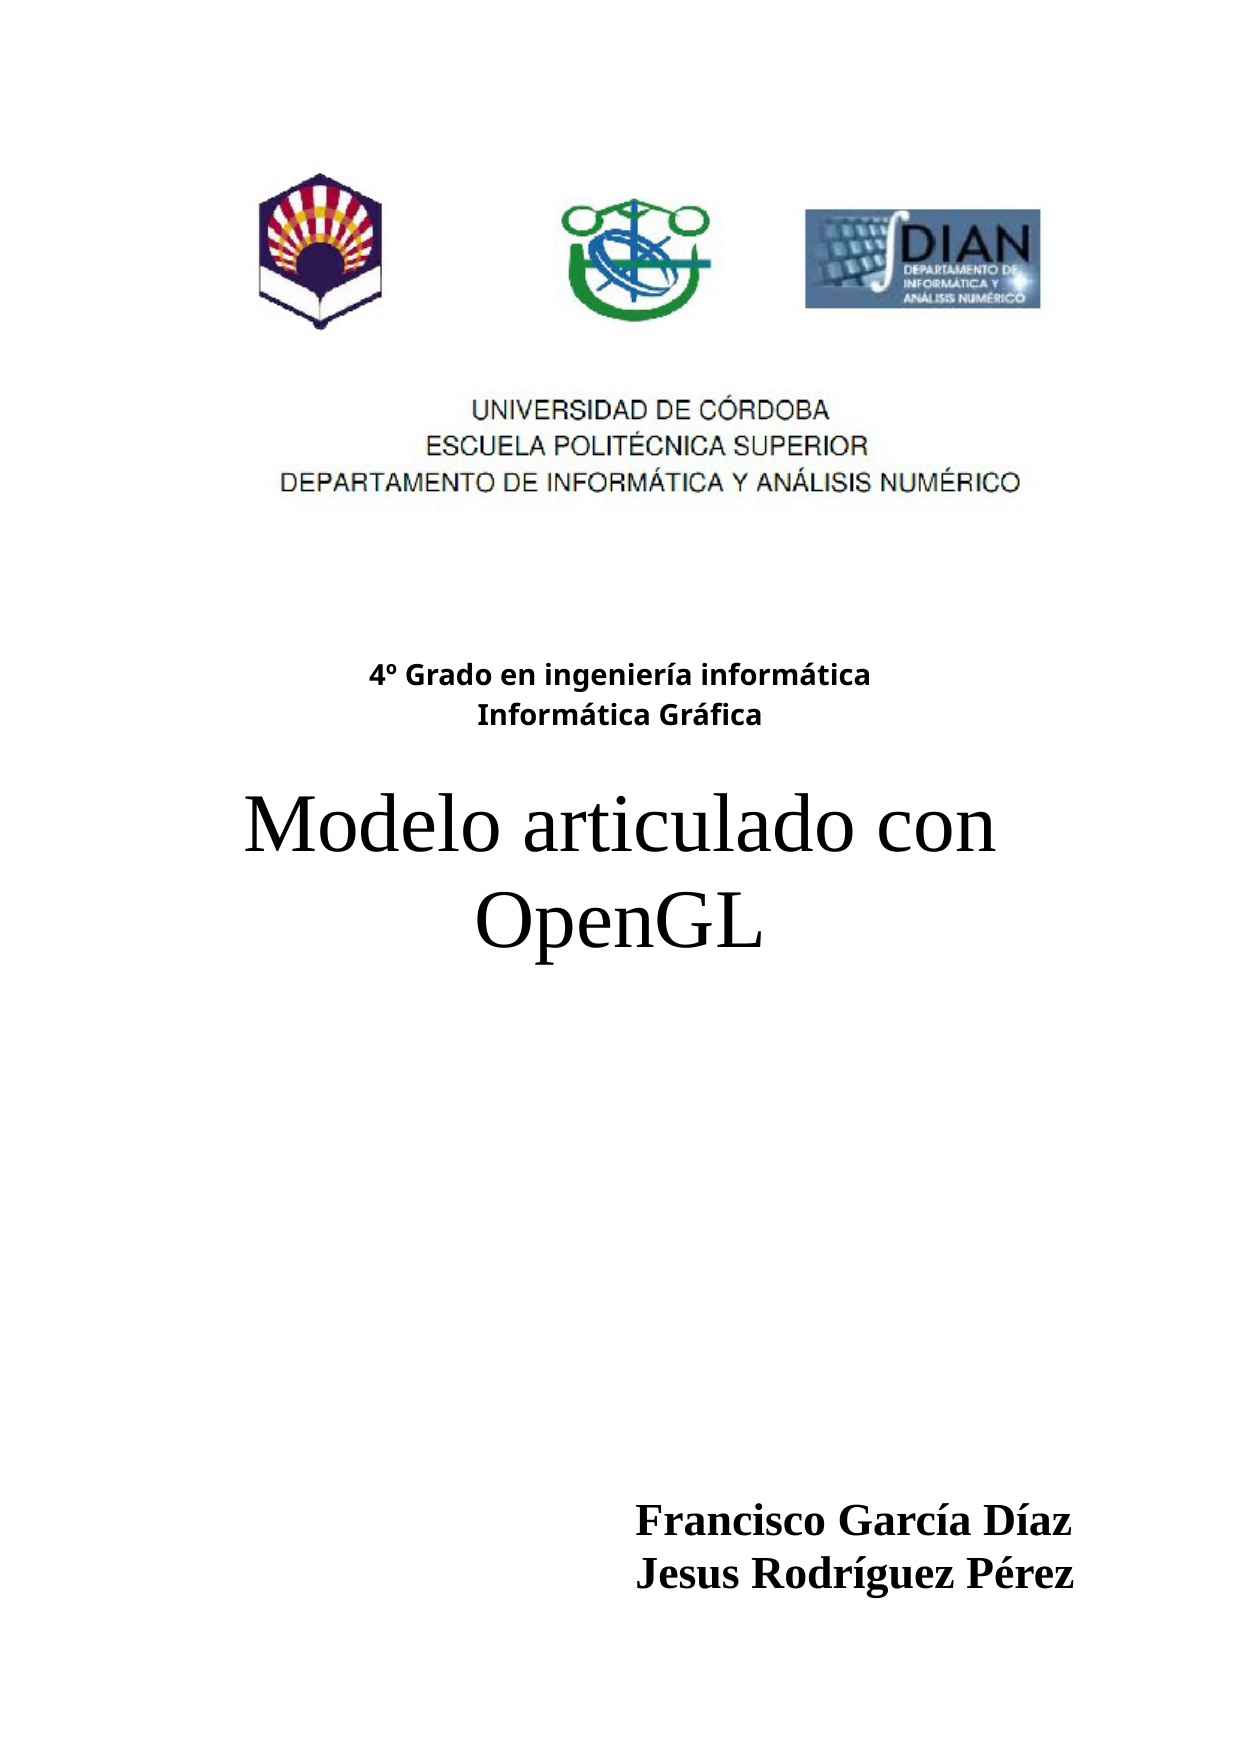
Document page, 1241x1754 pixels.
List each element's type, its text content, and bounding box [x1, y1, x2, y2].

text Modelo articulado con OpenGL [118, 774, 1122, 965]
text Informática Gráfica [118, 694, 1122, 734]
text Jesus Rodríguez Pérez [118, 1545, 1122, 1598]
text Francisco García Díaz [118, 1492, 1122, 1545]
text 4º Grado en ingeniería informática [118, 655, 1122, 694]
